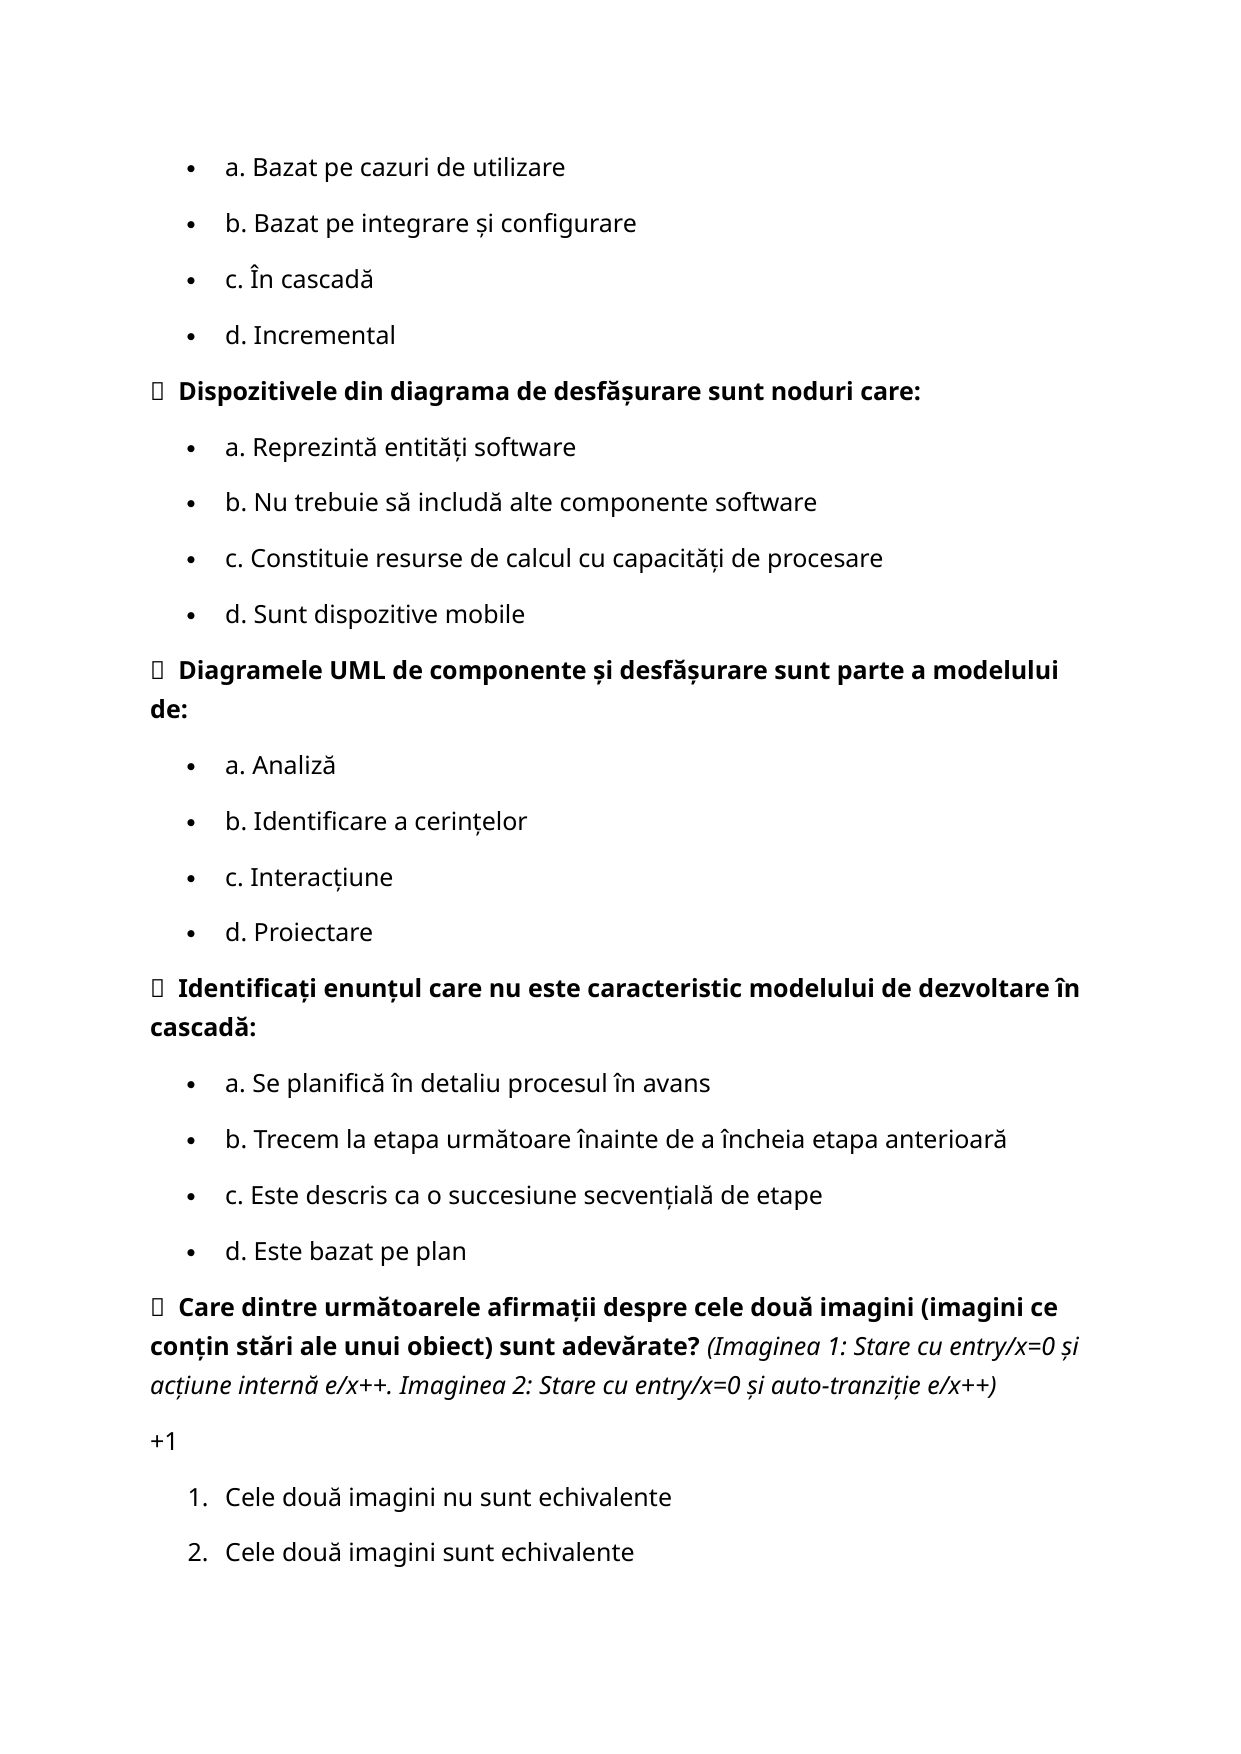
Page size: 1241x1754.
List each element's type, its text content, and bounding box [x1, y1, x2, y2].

list b. Bazat pe integrare și configurare [187, 206, 1090, 240]
list d. Este bazat pe plan [187, 1233, 1090, 1267]
list b. Trecem la etapa următoare înainte de a încheia etapa anterioară [187, 1122, 1090, 1156]
list a. Bazat pe cazuri de utilizare [187, 150, 1090, 184]
text  Care dintre următoarele afirmații despre cele două imagini (imagini ce conțin stări ale unui obiect) sunt adevărate? (Imaginea 1: Stare cu entry/x=0 și acțiune internă e/x++. Imaginea 2: Stare cu entry/x=0 și auto-tranziție e/x++) [150, 1289, 1090, 1402]
text  Diagramele UML de componente și desfășurare sunt parte a modelului de: [150, 652, 1090, 726]
list a. Reprezintă entități software [187, 429, 1090, 463]
list a. Analiză [187, 747, 1090, 782]
list c. Constituie resurse de calcul cu capacități de procesare [187, 541, 1090, 575]
list b. Nu trebuie să includă alte componente software [187, 485, 1090, 519]
list b. Identificare a cerințelor [187, 803, 1090, 837]
list c. Interacțiune [187, 859, 1090, 893]
list Cele două imagini sunt echivalente [187, 1535, 1090, 1569]
text +1 [150, 1423, 1090, 1457]
list Cele două imagini nu sunt echivalente [187, 1479, 1090, 1513]
list c. În cascadă [187, 262, 1090, 296]
list d. Proiectare [187, 915, 1090, 949]
text  Identificați enunțul care nu este caracteristic modelului de dezvoltare în cascadă: [150, 971, 1090, 1044]
list d. Incremental [187, 317, 1090, 352]
list a. Se planifică în detaliu procesul în avans [187, 1066, 1090, 1100]
list c. Este descris ca o succesiune secvențială de etape [187, 1177, 1090, 1212]
text  Dispozitivele din diagrama de desfășurare sunt noduri care: [150, 373, 1090, 407]
list d. Sunt dispozitive mobile [187, 597, 1090, 631]
